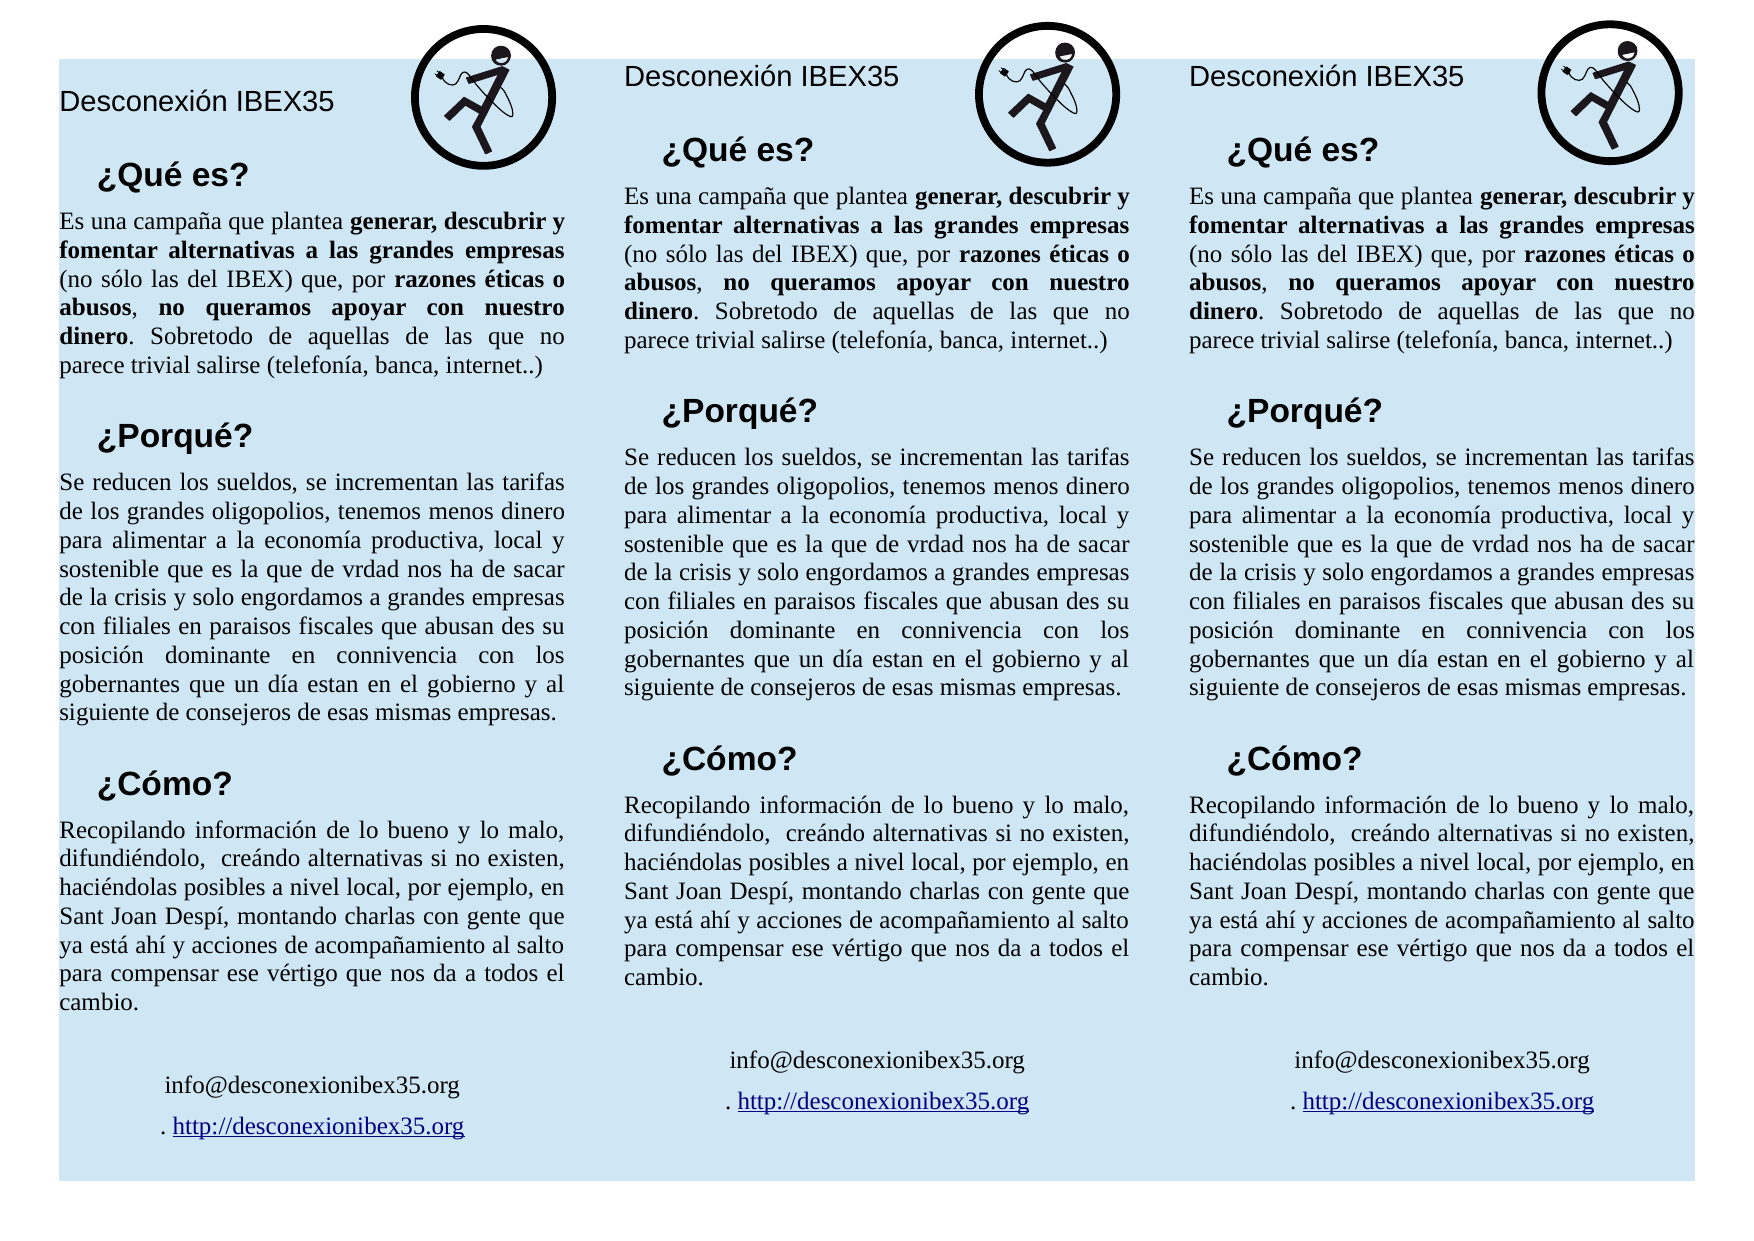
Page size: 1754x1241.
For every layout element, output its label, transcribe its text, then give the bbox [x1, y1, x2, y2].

subtitle [1675, 59, 1695, 93]
text Se reducen los sueldos, se incrementan las tarifas de los grandes oligopolios, tenemos menos dinero para alimentar a la economía productiva, local y sostenible que es la que de vrdad nos ha de sacar de la crisis y solo engordamos a grandes empresas con filiales en paraisos fiscales que abusan des su posición dominante en connivencia con los gobernantes que un día estan en el gobierno y al siguiente de consejeros de esas mismas empresas. [1189, 442, 1695, 701]
text info@desconexionibex35.org [624, 1045, 1130, 1073]
subtitle ¿Porqué? [661, 391, 1130, 430]
text . http://desconexionibex35.org [1189, 1086, 1695, 1115]
subtitle ¿Cómo? [1226, 739, 1695, 777]
subtitle [1112, 59, 1130, 93]
subtitle [554, 84, 565, 118]
text . http://desconexionibex35.org [59, 1111, 565, 1140]
text Es una campaña que plantea generar, descubrir y fomentar alternativas a las grandes empresas (no sólo las del IBEX) que, por razones éticas o abusos, no queramos apoyar con nuestro dinero. Sobretodo de aquellas de las que no parece trivial salirse (telefonía, banca, internet..) [1189, 181, 1695, 354]
text Recopilando información de lo bueno y lo malo, difundiéndolo, creándo alternativas si no existen, haciéndolas posibles a nivel local, por ejemplo, en Sant Joan Despí, montando charlas con gente que ya está ahí y acciones de acompañamiento al salto para compensar ese vértigo que nos da a todos el cambio. [624, 790, 1130, 991]
subtitle ¿Porqué? [97, 416, 565, 455]
subtitle Desconexión IBEX35 [1189, 59, 1545, 93]
subtitle [419, 84, 485, 118]
subtitle ¿Cómo? [661, 739, 1130, 777]
subtitle ¿Qué es? [661, 130, 1130, 169]
text info@desconexionibex35.org [1189, 1045, 1695, 1073]
subtitle [502, 84, 548, 118]
text info@desconexionibex35.org [59, 1070, 565, 1098]
text . http://desconexionibex35.org [624, 1086, 1130, 1115]
subtitle [1066, 59, 1112, 93]
subtitle ¿Cómo? [97, 764, 565, 802]
text Es una campaña que plantea generar, descubrir y fomentar alternativas a las grandes empresas (no sólo las del IBEX) que, por razones éticas o abusos, no queramos apoyar con nuestro dinero. Sobretodo de aquellas de las que no parece trivial salirse (telefonía, banca, internet..) [59, 206, 565, 379]
subtitle [1546, 59, 1627, 93]
text Recopilando información de lo bueno y lo malo, difundiéndolo, creándo alternativas si no existen, haciéndolas posibles a nivel local, por ejemplo, en Sant Joan Despí, montando charlas con gente que ya está ahí y acciones de acompañamiento al salto para compensar ese vértigo que nos da a todos el cambio. [59, 815, 565, 1016]
subtitle Desconexión IBEX35 [624, 59, 983, 93]
subtitle [983, 59, 1063, 93]
subtitle [1629, 59, 1674, 93]
text Es una campaña que plantea generar, descubrir y fomentar alternativas a las grandes empresas (no sólo las del IBEX) que, por razones éticas o abusos, no queramos apoyar con nuestro dinero. Sobretodo de aquellas de las que no parece trivial salirse (telefonía, banca, internet..) [624, 181, 1130, 354]
text Recopilando información de lo bueno y lo malo, difundiéndolo, creándo alternativas si no existen, haciéndolas posibles a nivel local, por ejemplo, en Sant Joan Despí, montando charlas con gente que ya está ahí y acciones de acompañamiento al salto para compensar ese vértigo que nos da a todos el cambio. [1189, 790, 1695, 991]
subtitle [494, 89, 512, 115]
subtitle ¿Qué es? [1226, 130, 1695, 169]
subtitle ¿Porqué? [1226, 391, 1695, 430]
text Se reducen los sueldos, se incrementan las tarifas de los grandes oligopolios, tenemos menos dinero para alimentar a la economía productiva, local y sostenible que es la que de vrdad nos ha de sacar de la crisis y solo engordamos a grandes empresas con filiales en paraisos fiscales que abusan des su posición dominante en connivencia con los gobernantes que un día estan en el gobierno y al siguiente de consejeros de esas mismas empresas. [59, 467, 565, 726]
subtitle Desconexión IBEX35 [59, 84, 413, 118]
subtitle ¿Qué es? [97, 155, 565, 194]
text Se reducen los sueldos, se incrementan las tarifas de los grandes oligopolios, tenemos menos dinero para alimentar a la economía productiva, local y sostenible que es la que de vrdad nos ha de sacar de la crisis y solo engordamos a grandes empresas con filiales en paraisos fiscales que abusan des su posición dominante en connivencia con los gobernantes que un día estan en el gobierno y al siguiente de consejeros de esas mismas empresas. [624, 442, 1130, 701]
